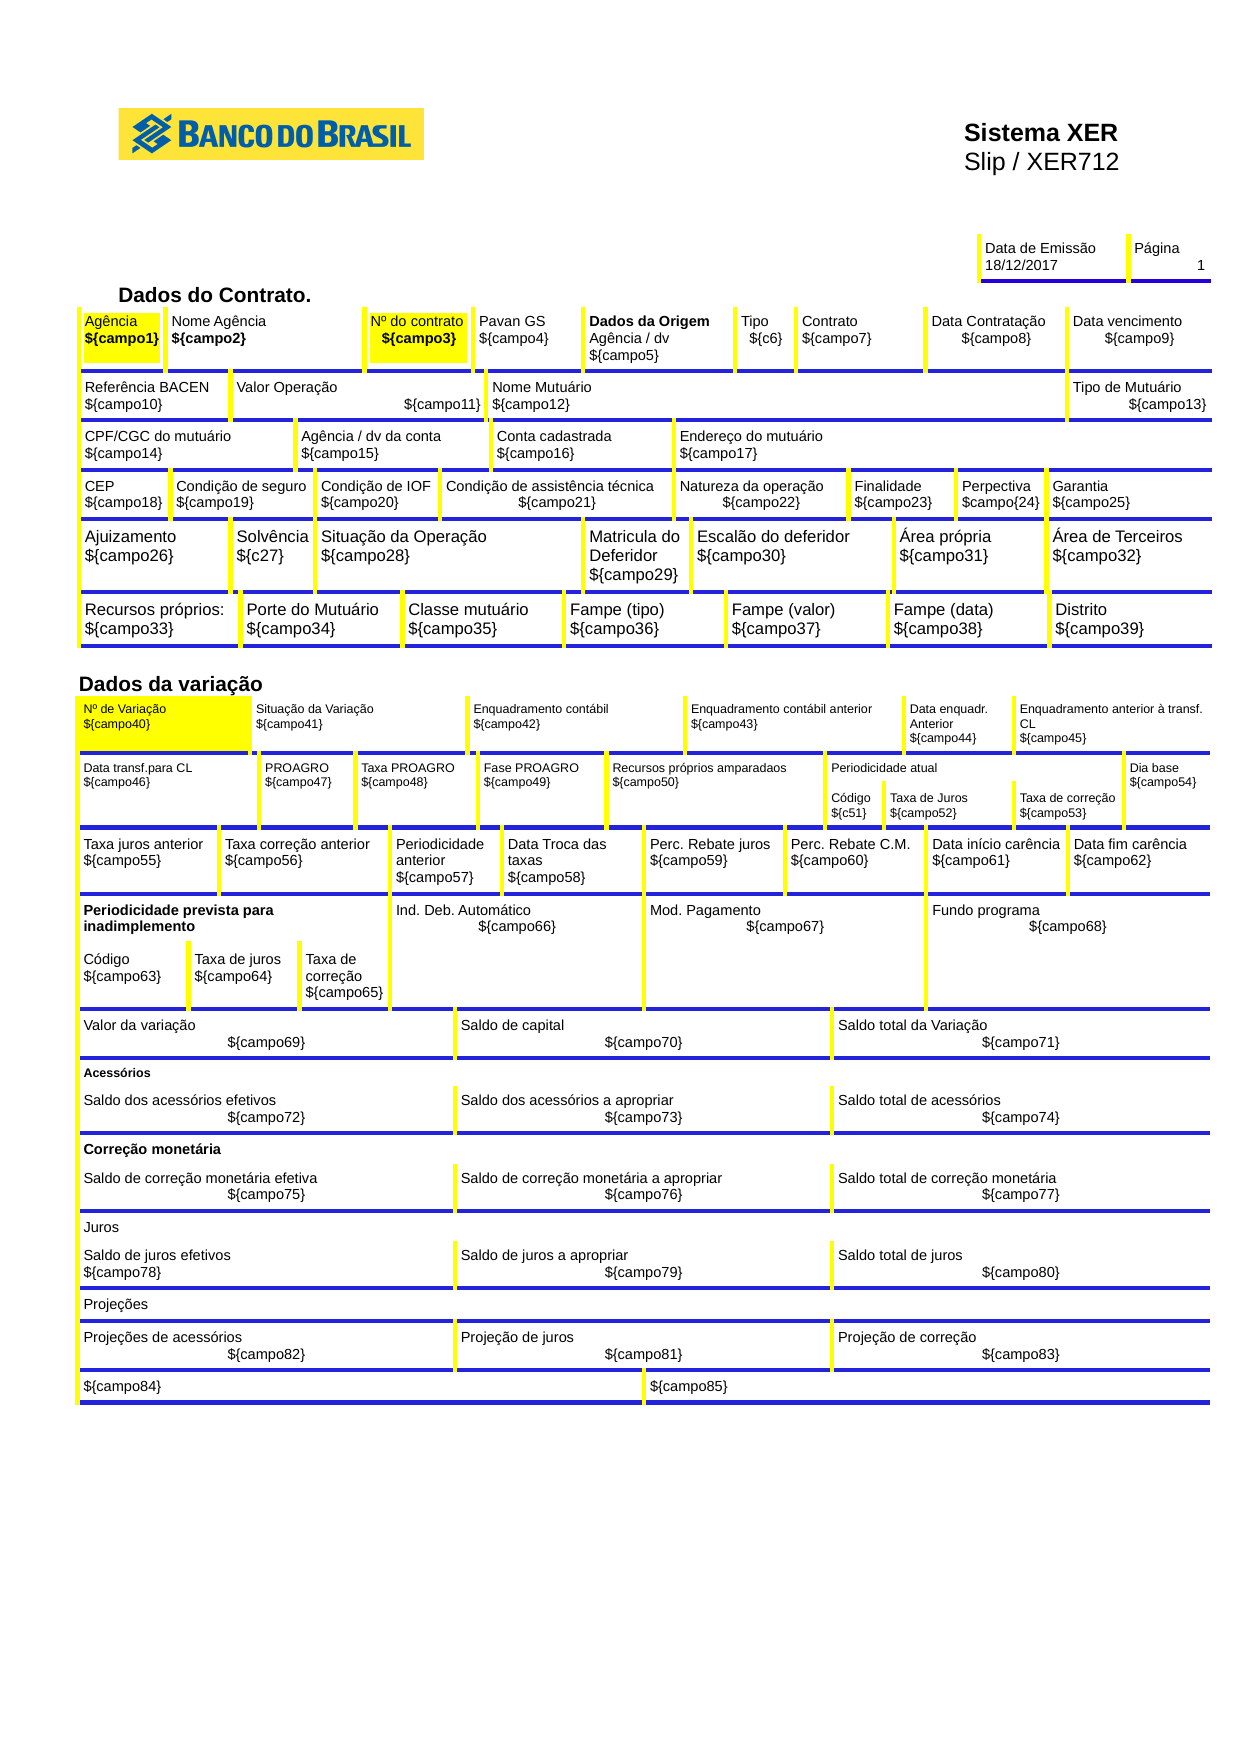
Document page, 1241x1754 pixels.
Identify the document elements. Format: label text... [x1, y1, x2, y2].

table_cell Projeções [80, 1290, 1209, 1318]
table_cell Recursos próprios: ${campo33} [81, 594, 238, 644]
table_header Dados da Origem Agência / dv ${campo5} [585, 307, 733, 369]
table_cell Taxa juros anterior ${campo55} [80, 830, 217, 891]
table_cell Ajuizamento ${campo26} [81, 521, 228, 590]
table_cell Projeção de juros ${campo81} [457, 1323, 830, 1368]
table_cell Perpectiva $campo{24} [958, 472, 1044, 517]
table_cell Área de Terceiros ${campo32} [1049, 521, 1212, 590]
table_cell Periodicidade atual [827, 755, 1122, 781]
table_cell Data início carência ${campo61} [928, 830, 1066, 891]
table_cell Saldo de correção monetária efetiva ${campo75} [80, 1164, 453, 1208]
table_cell Fundo programa ${campo68} [928, 896, 1209, 1007]
table_cell Saldo de correção monetária a apropriar ${campo76} [457, 1164, 830, 1208]
table_header Página 1 [1131, 234, 1211, 279]
table_cell ${campo85} [646, 1372, 1209, 1400]
table_cell CEP ${campo18} [81, 472, 168, 517]
table_cell Projeção de correção ${campo83} [834, 1323, 1209, 1368]
table_cell Valor Operação ${campo11} [233, 373, 484, 418]
table_cell Fampe (data) ${campo38} [890, 594, 1047, 644]
table_cell Saldo de juros efetivos ${campo78} [80, 1241, 453, 1286]
table_cell Perc. Rebate C.M. ${campo60} [787, 830, 924, 891]
table_cell Escalão do deferidor ${campo30} [693, 521, 892, 590]
table_header Enquadramento contábil anterior ${campo43} [687, 696, 902, 751]
table_cell Perc. Rebate juros ${campo59} [646, 830, 783, 891]
table_cell Acessórios [80, 1060, 1209, 1086]
table_cell Solvência ${c27} [233, 521, 313, 590]
text Dados da variação [79, 672, 1122, 696]
table_header Data vencimento ${campo9} [1069, 307, 1212, 369]
table_cell Fampe (valor) ${campo37} [728, 594, 886, 644]
table_header Agência ${campo1} [81, 307, 163, 369]
table_cell Mod. Pagamento ${campo67} [646, 896, 924, 1007]
table_cell Data Troca das taxas ${campo58} [504, 830, 642, 891]
table_cell Condição de assistência técnica ${campo21} [442, 472, 672, 517]
table_cell Nome Mutuário ${campo12} [488, 373, 1065, 418]
table_cell Tipo de Mutuário ${campo13} [1069, 373, 1212, 418]
table_cell Saldo dos acessórios efetivos ${campo72} [80, 1086, 453, 1131]
table_cell Juros [80, 1213, 1209, 1241]
table_cell Taxa de correção ${campo53} [1016, 781, 1122, 825]
table_cell Distrito ${campo39} [1052, 594, 1212, 644]
table_cell Saldo de capital ${campo70} [457, 1011, 830, 1056]
table_cell Classe mutuário ${campo35} [405, 594, 562, 644]
table_cell Taxa correção anterior ${campo56} [221, 830, 388, 891]
table_cell Projeções de acessórios ${campo82} [80, 1323, 453, 1368]
table_cell Agência / dv da conta ${campo15} [298, 422, 489, 467]
table_cell Taxa de Juros ${campo52} [886, 781, 1012, 825]
table_cell Recursos próprios amparadaos ${campo50} [609, 755, 823, 825]
table_cell Referência BACEN ${campo10} [81, 373, 228, 418]
table_cell Taxa de juros ${campo64} [191, 941, 297, 1007]
table_cell Endereço do mutuário ${campo17} [676, 422, 1212, 467]
table_cell Correção monetária [80, 1135, 1209, 1163]
table_cell Condição de IOF ${campo20} [317, 472, 438, 517]
table_cell Saldo dos acessórios a apropriar ${campo73} [457, 1086, 830, 1131]
table_cell Periodicidade anterior ${campo57} [392, 830, 500, 891]
table_cell Saldo total da Variação ${campo71} [834, 1011, 1209, 1056]
table_cell Situação da Operação ${campo28} [317, 521, 581, 590]
table_header Contrato ${campo7} [798, 307, 923, 369]
table_cell Natureza da operação ${campo22} [676, 472, 846, 517]
table_cell ${campo84} [80, 1372, 642, 1400]
table_header Situação da Variação ${campo41} [252, 696, 465, 751]
table_cell Matricula do Deferidor ${campo29} [585, 521, 689, 590]
table_cell Ind. Deb. Automático ${campo66} [392, 896, 642, 1007]
table_cell Fampe (tipo) ${campo36} [566, 594, 724, 644]
table_header Nome Agência ${campo2} [168, 307, 362, 369]
table_header Nº do contrato ${campo3} [367, 307, 471, 369]
table_cell Taxa PROAGRO ${campo48} [358, 755, 476, 825]
table_cell Valor da variação ${campo69} [80, 1011, 453, 1056]
table_cell Saldo de juros a apropriar ${campo79} [457, 1241, 830, 1286]
table_cell Área própria ${campo31} [896, 521, 1044, 590]
table_cell Periodicidade prevista para inadimplemento [80, 896, 388, 941]
table_cell Fase PROAGRO ${campo49} [480, 755, 604, 825]
table_header Data Contratação ${campo8} [928, 307, 1065, 369]
table_header Enquadramento anterior à transf. CL ${campo45} [1016, 696, 1209, 751]
table_cell Conta cadastrada ${campo16} [493, 422, 672, 467]
table_cell CPF/CGC do mutuário ${campo14} [81, 422, 293, 467]
table_cell Data transf.para CL ${campo46} [80, 755, 257, 825]
text Dados do Contrato. [118, 283, 1122, 307]
table_cell Código ${c51} [827, 781, 882, 825]
table_cell Dia base ${campo54} [1126, 755, 1209, 825]
table_header Tipo ${c6} [737, 307, 794, 369]
table_cell Taxa de correção ${campo65} [302, 941, 388, 1007]
table_header Data de Emissão 18/12/2017 [981, 234, 1126, 279]
picture [118, 108, 424, 160]
table_cell Saldo total de correção monetária ${campo77} [834, 1164, 1209, 1208]
table_cell Data fim carência ${campo62} [1070, 830, 1209, 891]
table_cell Garantia ${campo25} [1049, 472, 1212, 517]
table_cell Saldo total de acessórios ${campo74} [834, 1086, 1209, 1131]
table_cell Condição de seguro ${campo19} [173, 472, 313, 517]
table_cell Código ${campo63} [80, 941, 186, 1007]
table_cell PROAGRO ${campo47} [261, 755, 353, 825]
table_header Nº de Variação ${campo40} [80, 696, 248, 751]
table_header Enquadramento contábil ${campo42} [470, 696, 683, 751]
table_header Data enquadr. Anterior ${campo44} [906, 696, 1012, 751]
table_header Pavan GS ${campo4} [475, 307, 581, 369]
table_cell Saldo total de juros ${campo80} [834, 1241, 1209, 1286]
table_cell Porte do Mutuário ${campo34} [243, 594, 400, 644]
table_cell Finalidade ${campo23} [851, 472, 954, 517]
